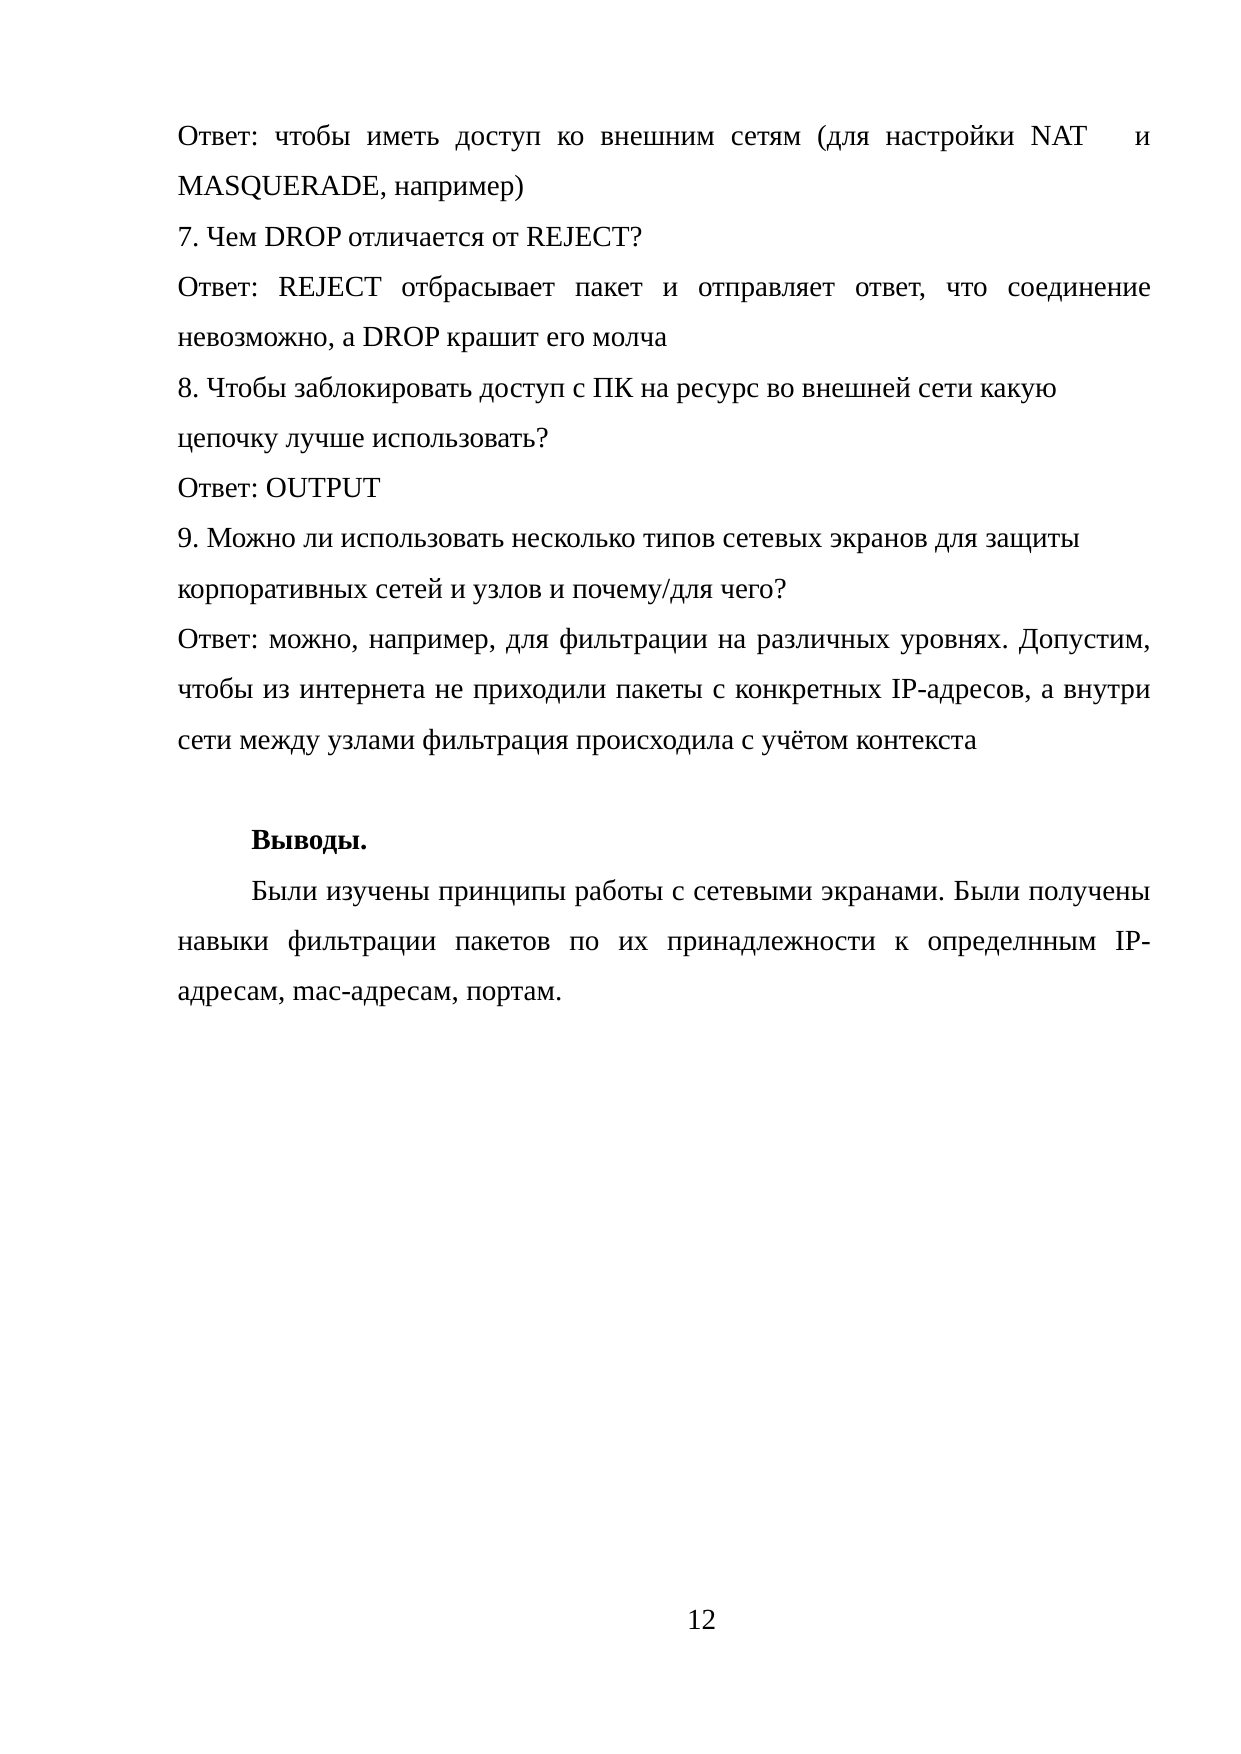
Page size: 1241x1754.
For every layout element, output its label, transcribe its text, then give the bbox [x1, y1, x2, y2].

text корпоративных сетей и узлов и почему/для чего? [177, 571, 1152, 604]
text Ответ: чтобы иметь доступ ко внешним сетям (для настройки NAT и MASQUERADE, например) [177, 118, 1152, 202]
text Ответ: OUTPUT [177, 470, 1152, 504]
text 9. Можно ли использовать несколько типов сетевых экранов для защиты [177, 521, 1152, 554]
text Ответ: можно, например, для фильтрации на различных уровнях. Допустим, чтобы из интернета не приходили пакеты с конкретных IP-адресов, а внутри сети между узлами фильтрация происходила с учётом контекста [177, 621, 1152, 755]
text Ответ: REJECT отбрасывает пакет и отправляет ответ, что соединение невозможно, а DROP крашит его молча [177, 269, 1152, 353]
text 8. Чтобы заблокировать доступ с ПК на ресурс во внешней сети какую [177, 370, 1152, 403]
text 7. Чем DROP отличается от REJECT? [177, 219, 1152, 252]
text Были изучены принципы работы с сетевыми экранами. Были получены навыки фильтрации пакетов по их принадлежности к определнным IP-адресам, mac-адресам, портам. [177, 873, 1152, 1007]
text цепочку лучше использовать? [177, 420, 1152, 453]
subtitle Выводы. [177, 822, 1152, 856]
